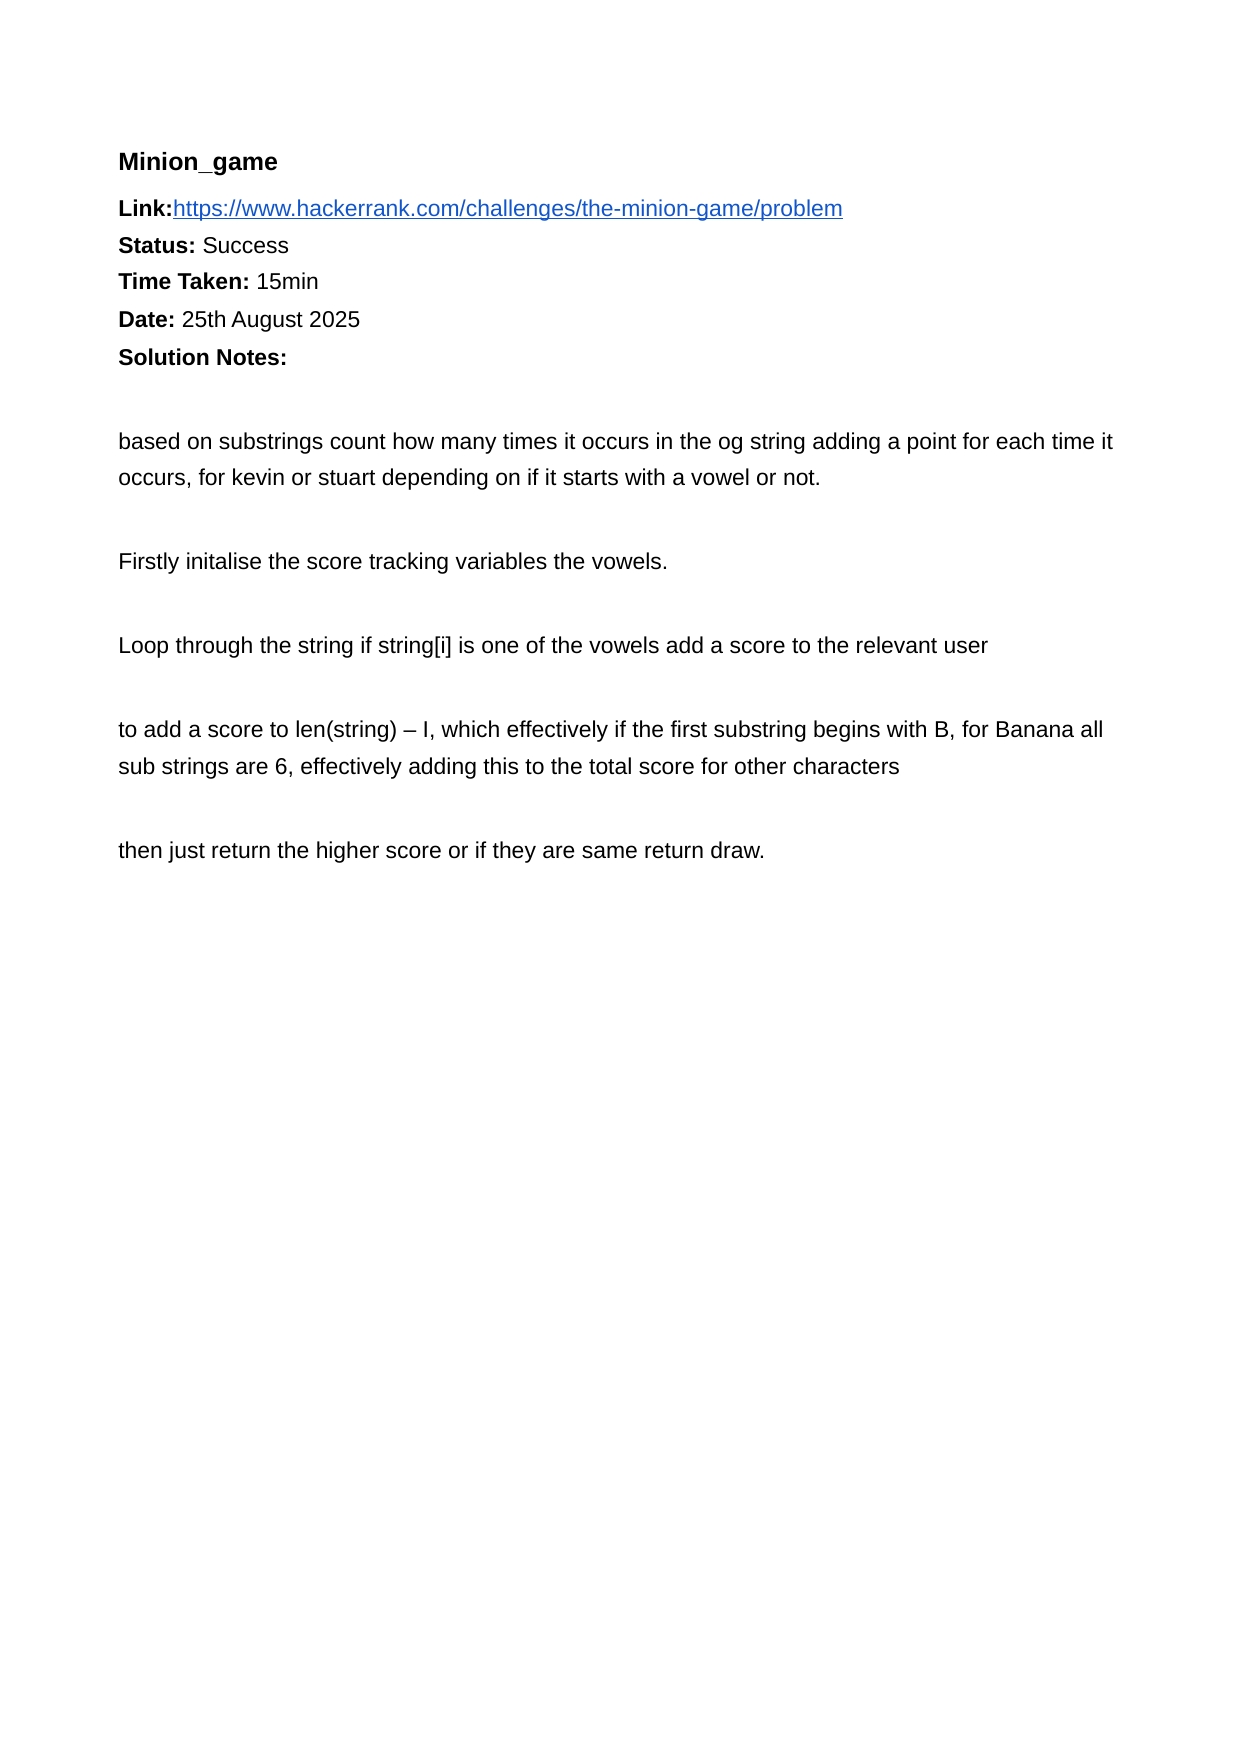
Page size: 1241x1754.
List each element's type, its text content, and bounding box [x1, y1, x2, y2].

text Time Taken: 15min [118, 268, 1122, 294]
text Status: Success [118, 232, 1122, 258]
text to add a score to len(string) – I, which effectively if the first substring begins with B, for Banana all sub strings are 6, effectively adding this to the total score for other characters [118, 716, 1122, 779]
text Date: 25th August 2025 [118, 304, 1122, 333]
text Firstly initalise the score tracking variables the vowels. [118, 548, 1122, 575]
text based on substrings count how many times it occurs in the og string adding a point for each time it occurs, for kevin or stuart depending on if it starts with a vowel or not. [118, 428, 1122, 491]
text Link:https://www.hackerrank.com/challenges/the-minion-game/problem [118, 195, 1122, 222]
text Loop through the string if string[i] is one of the vowels add a score to the relevant user [118, 632, 1122, 659]
text Solution Notes: [118, 344, 1122, 370]
text then just return the higher score or if they are same return draw. [118, 837, 1122, 863]
subtitle Minion_game [118, 147, 1122, 176]
